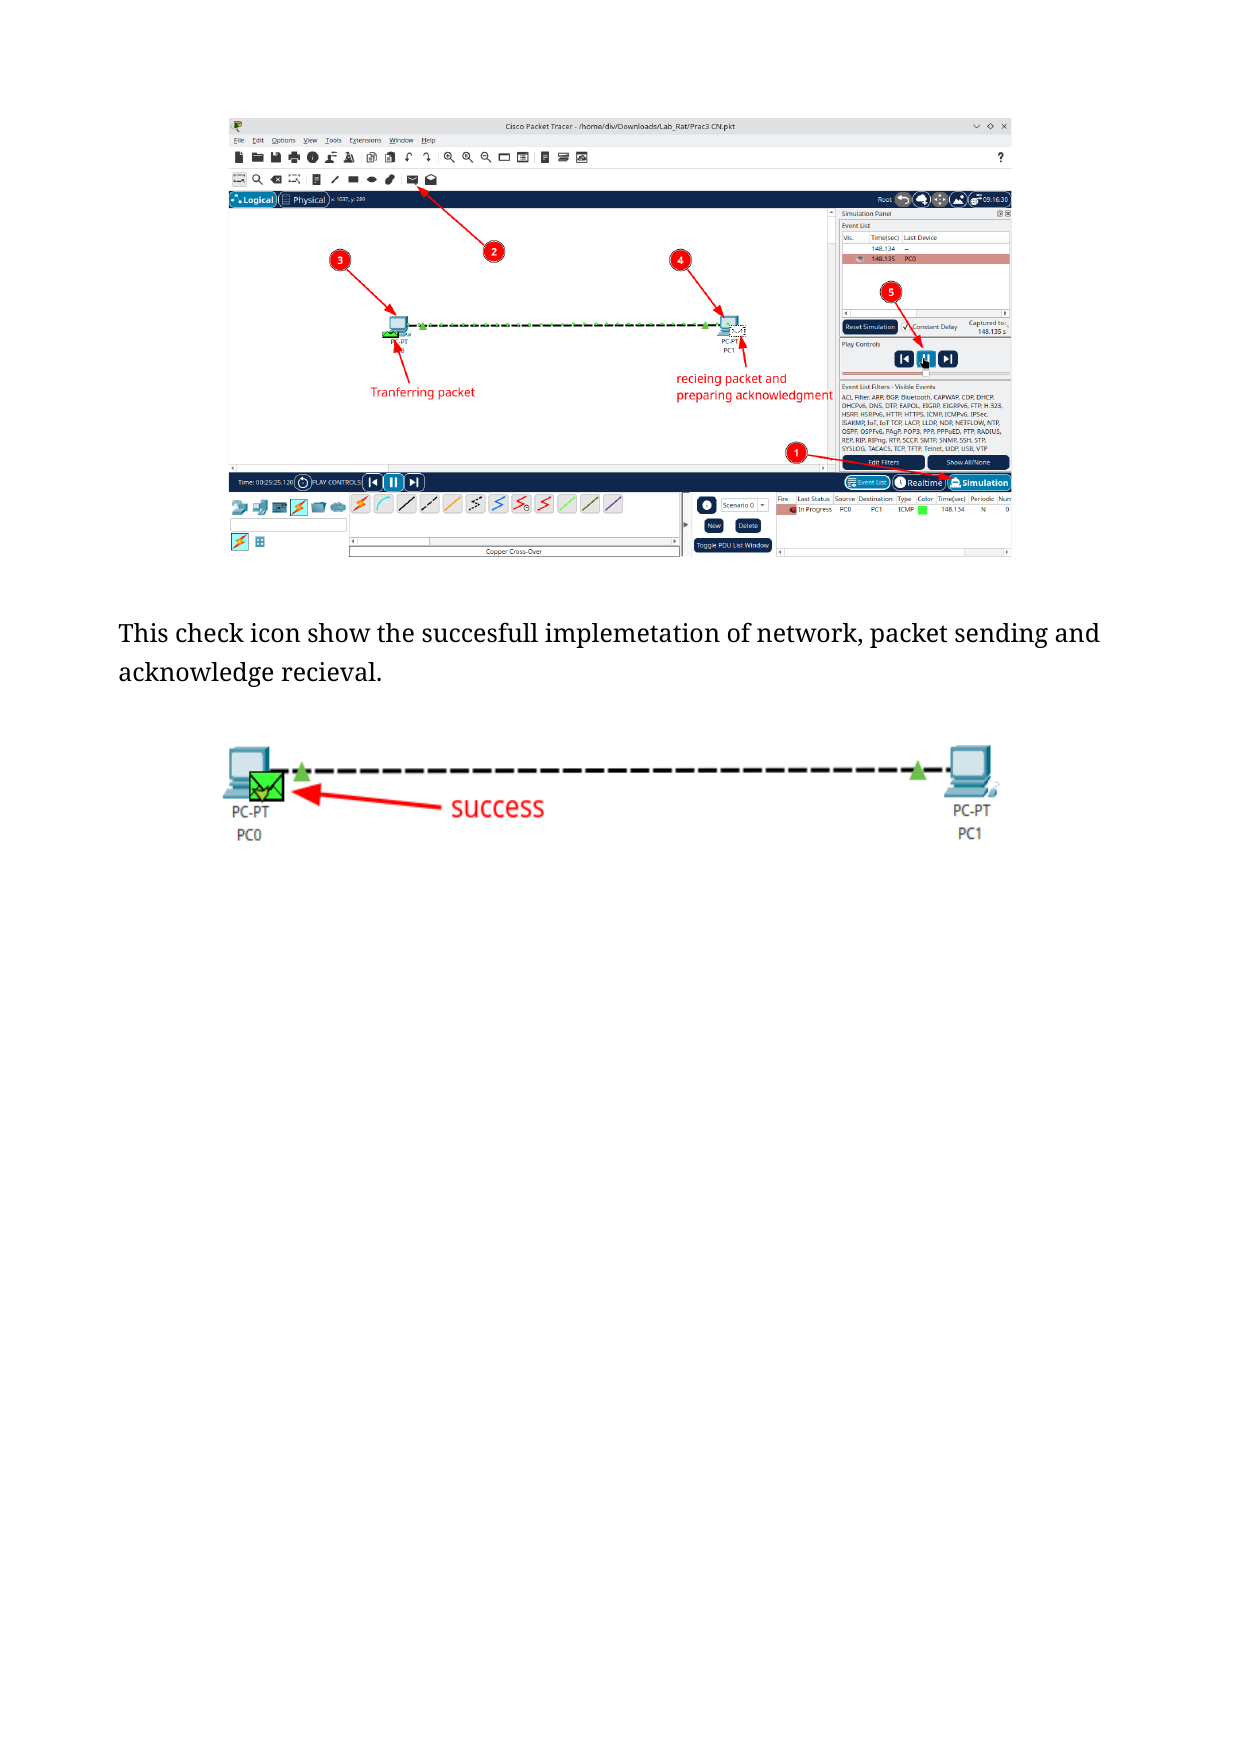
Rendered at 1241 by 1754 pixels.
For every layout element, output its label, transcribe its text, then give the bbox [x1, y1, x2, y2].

picture [228, 118, 1012, 557]
picture [951, 478, 960, 487]
text This check icon show the succesfull implemetation of network, packet sending and acknowledge recieval. [118, 616, 1122, 689]
picture [183, 708, 1057, 861]
